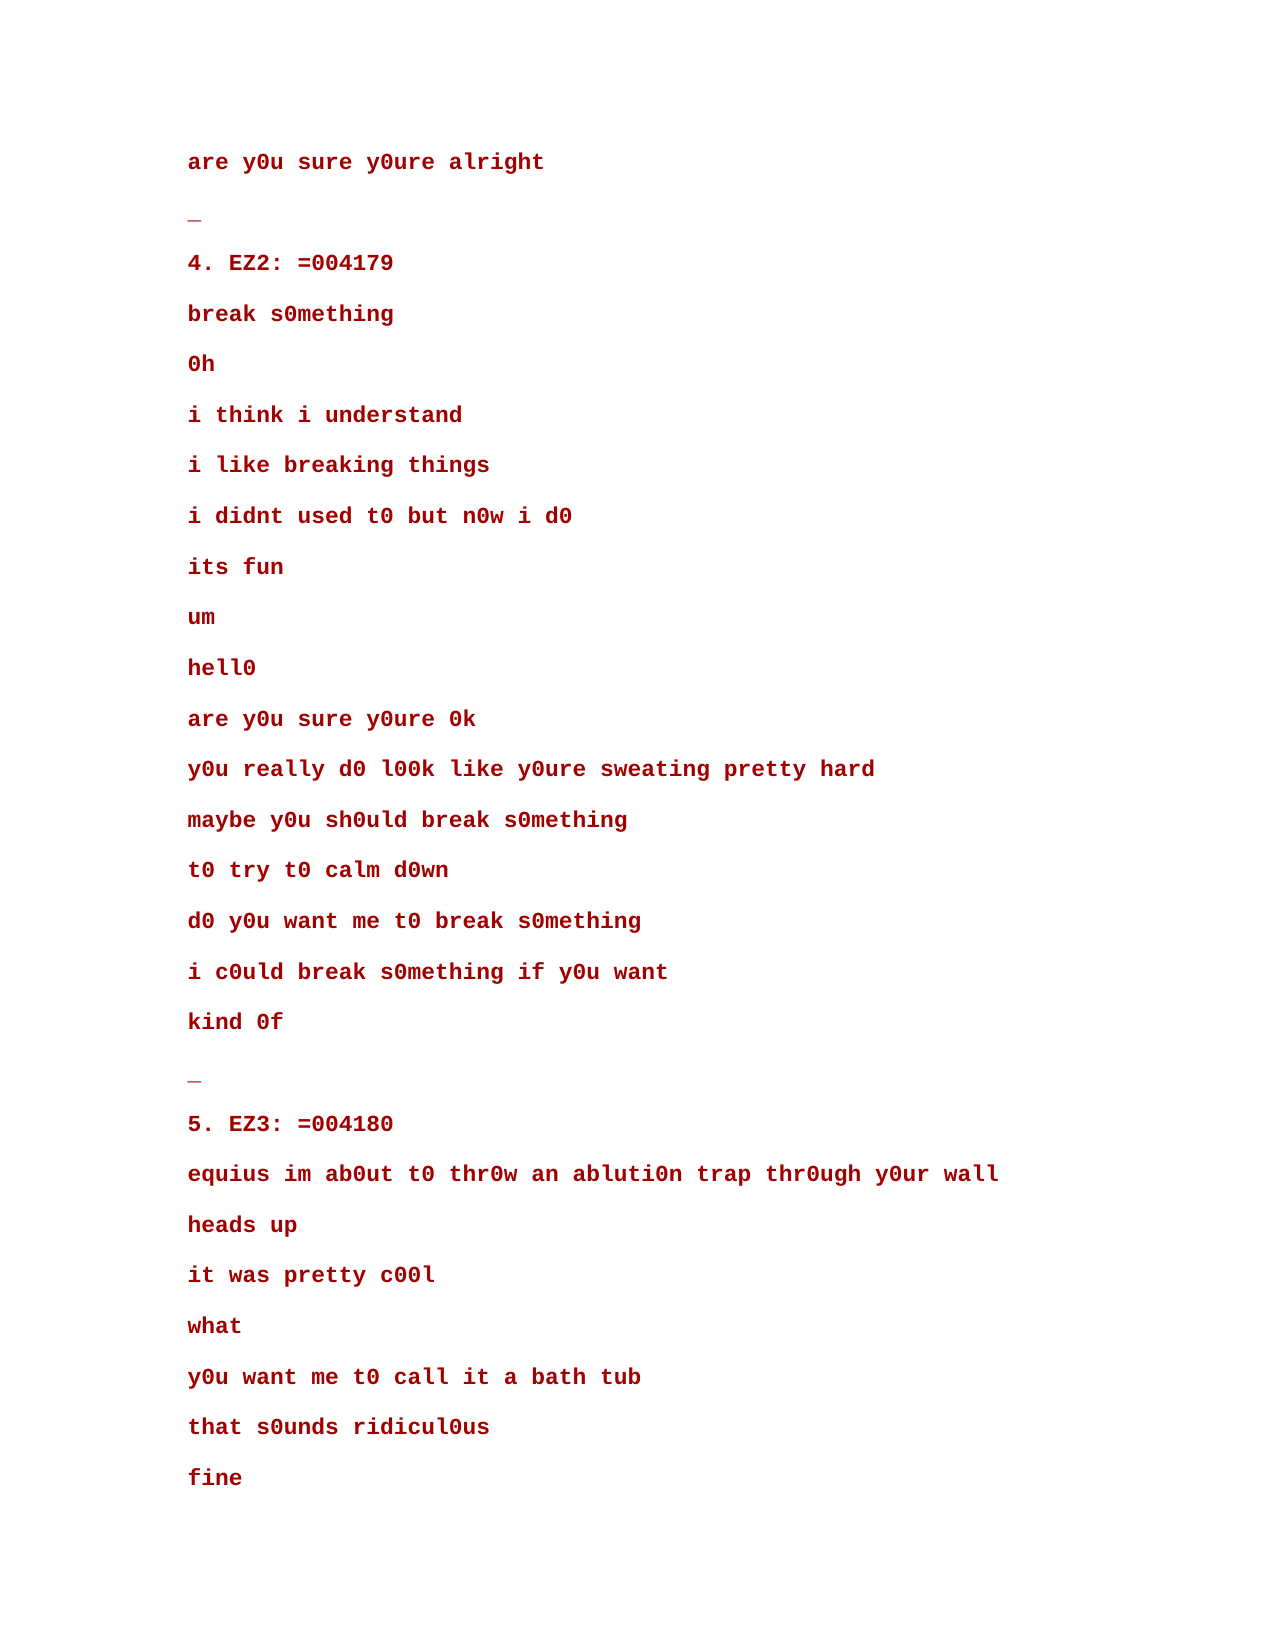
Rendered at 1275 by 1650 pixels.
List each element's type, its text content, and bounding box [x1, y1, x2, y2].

text i think i understand [187, 403, 1087, 429]
text 5. EZ3: =004180 [187, 1112, 1087, 1138]
text break s0mething [187, 302, 1087, 328]
text what [187, 1314, 1087, 1340]
text it was pretty c00l [187, 1264, 1087, 1290]
text 4. EZ2: =004179 [187, 251, 1087, 277]
text maybe y0u sh0uld break s0mething [187, 808, 1087, 834]
text are y0u sure y0ure 0k [187, 707, 1087, 733]
text fine [187, 1466, 1087, 1492]
text hell0 [187, 656, 1087, 682]
text _ [187, 201, 1087, 227]
text um [187, 606, 1087, 632]
text i c0uld break s0mething if y0u want [187, 960, 1087, 986]
text kind 0f [187, 1011, 1087, 1037]
text its fun [187, 555, 1087, 581]
text y0u really d0 l00k like y0ure sweating pretty hard [187, 757, 1087, 783]
text heads up [187, 1213, 1087, 1239]
text y0u want me t0 call it a bath tub [187, 1365, 1087, 1391]
text 0h [187, 352, 1087, 378]
text d0 y0u want me t0 break s0mething [187, 909, 1087, 935]
text equius im ab0ut t0 thr0w an abluti0n trap thr0ugh y0ur wall [187, 1162, 1087, 1188]
text t0 try t0 calm d0wn [187, 859, 1087, 885]
text _ [187, 1061, 1087, 1087]
text i like breaking things [187, 454, 1087, 480]
text are y0u sure y0ure alright [187, 150, 1087, 176]
text i didnt used t0 but n0w i d0 [187, 504, 1087, 530]
text that s0unds ridicul0us [187, 1416, 1087, 1442]
